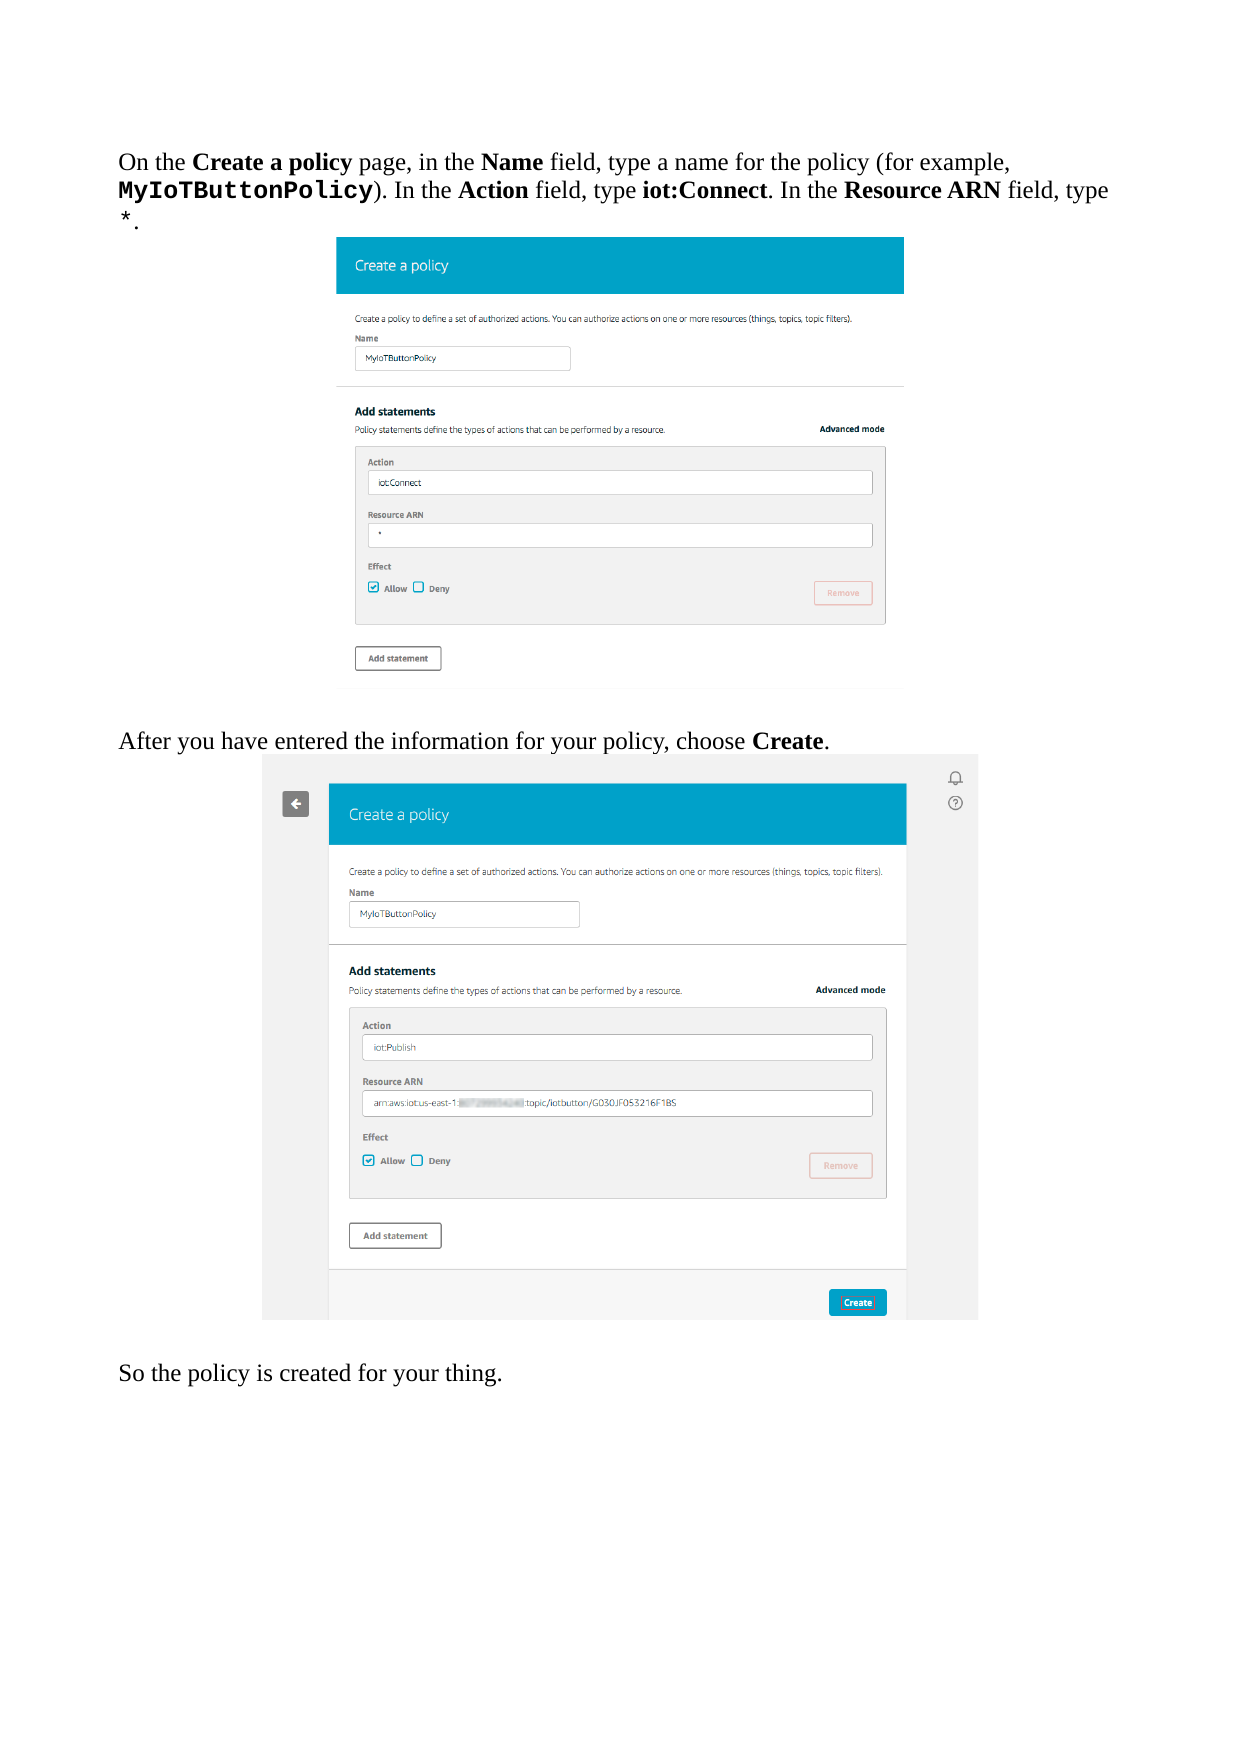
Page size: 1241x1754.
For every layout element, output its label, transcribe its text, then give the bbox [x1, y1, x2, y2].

text On the Create a policy page, in the Name field, type a name for the policy (for example, MyIoTButtonPolicy). In the Action field, type iot:Connect. In the Resource ARN field, type *. [118, 147, 1122, 237]
picture [336, 294, 904, 689]
text After you have entered the information for your policy, choose Create. [118, 726, 1122, 755]
text So the policy is created for your thing. [118, 1358, 1122, 1387]
picture [262, 754, 979, 1320]
